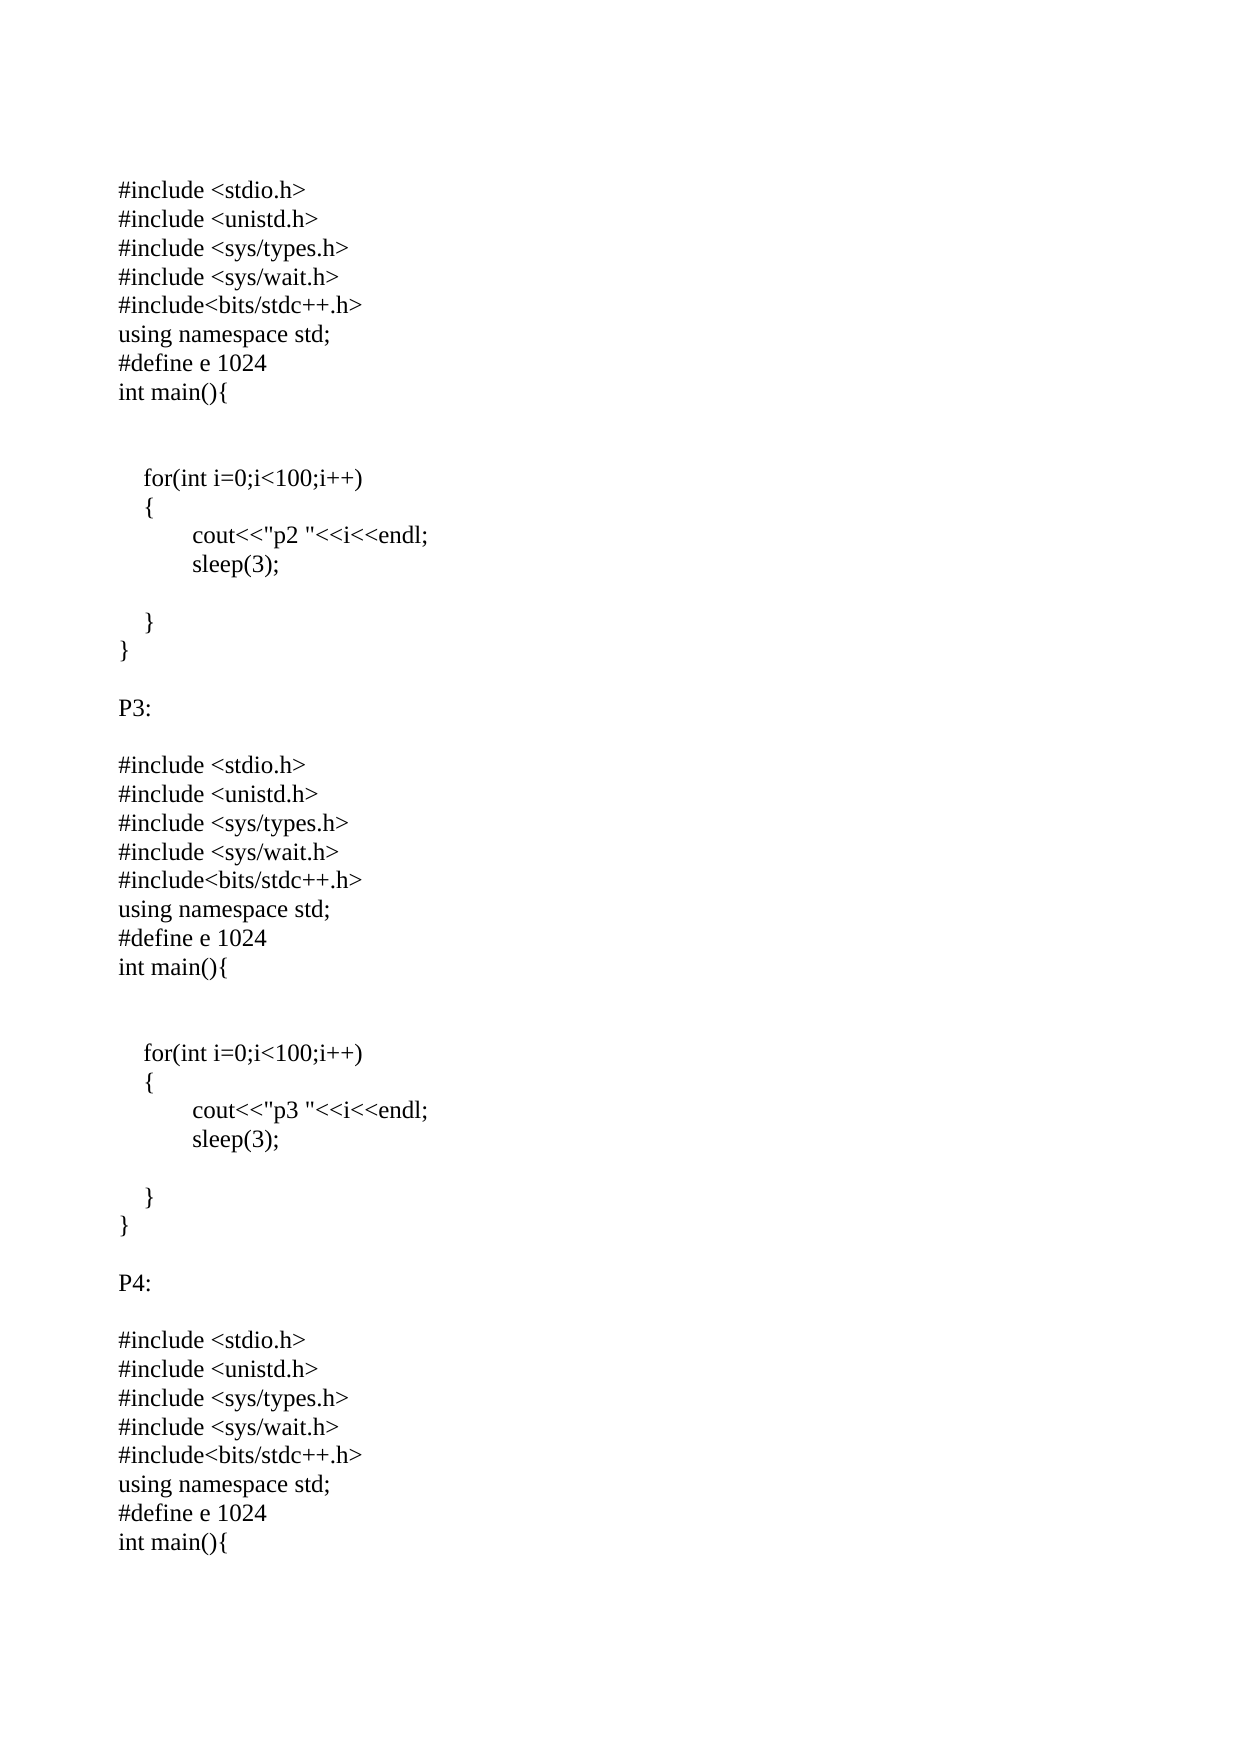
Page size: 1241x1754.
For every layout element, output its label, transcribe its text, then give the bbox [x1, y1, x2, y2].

text #include <sys/types.h> [118, 1383, 1122, 1412]
text #include <unistd.h> [118, 1354, 1122, 1383]
text cout<<"p2 "<<i<<endl; [118, 521, 1122, 549]
text } [118, 1211, 1122, 1239]
text for(int i=0;i<100;i++) [118, 463, 1122, 492]
text } [118, 607, 1122, 636]
text P3: [118, 693, 1122, 722]
text #include<bits/stdc++.h> [118, 291, 1122, 319]
text #include <stdio.h> [118, 176, 1122, 204]
text #include <sys/types.h> [118, 808, 1122, 837]
text for(int i=0;i<100;i++) [118, 1038, 1122, 1067]
text { [118, 492, 1122, 521]
text #define e 1024 [118, 923, 1122, 952]
text #include <sys/wait.h> [118, 1412, 1122, 1441]
text } [118, 1182, 1122, 1211]
text #include <unistd.h> [118, 779, 1122, 808]
text #include <sys/types.h> [118, 233, 1122, 262]
text int main(){ [118, 952, 1122, 981]
text using namespace std; [118, 319, 1122, 348]
text cout<<"p3 "<<i<<endl; [118, 1096, 1122, 1124]
text #include<bits/stdc++.h> [118, 1441, 1122, 1469]
text #include<bits/stdc++.h> [118, 866, 1122, 894]
text using namespace std; [118, 894, 1122, 923]
text P4: [118, 1268, 1122, 1297]
text { [118, 1067, 1122, 1096]
text #include <stdio.h> [118, 751, 1122, 779]
text int main(){ [118, 377, 1122, 406]
text #define e 1024 [118, 348, 1122, 377]
text int main(){ [118, 1527, 1122, 1556]
text sleep(3); [118, 549, 1122, 578]
text #include <stdio.h> [118, 1326, 1122, 1354]
text #define e 1024 [118, 1498, 1122, 1527]
text #include <unistd.h> [118, 204, 1122, 233]
text sleep(3); [118, 1124, 1122, 1153]
text #include <sys/wait.h> [118, 262, 1122, 291]
text #include <sys/wait.h> [118, 837, 1122, 866]
text using namespace std; [118, 1469, 1122, 1498]
text } [118, 636, 1122, 664]
